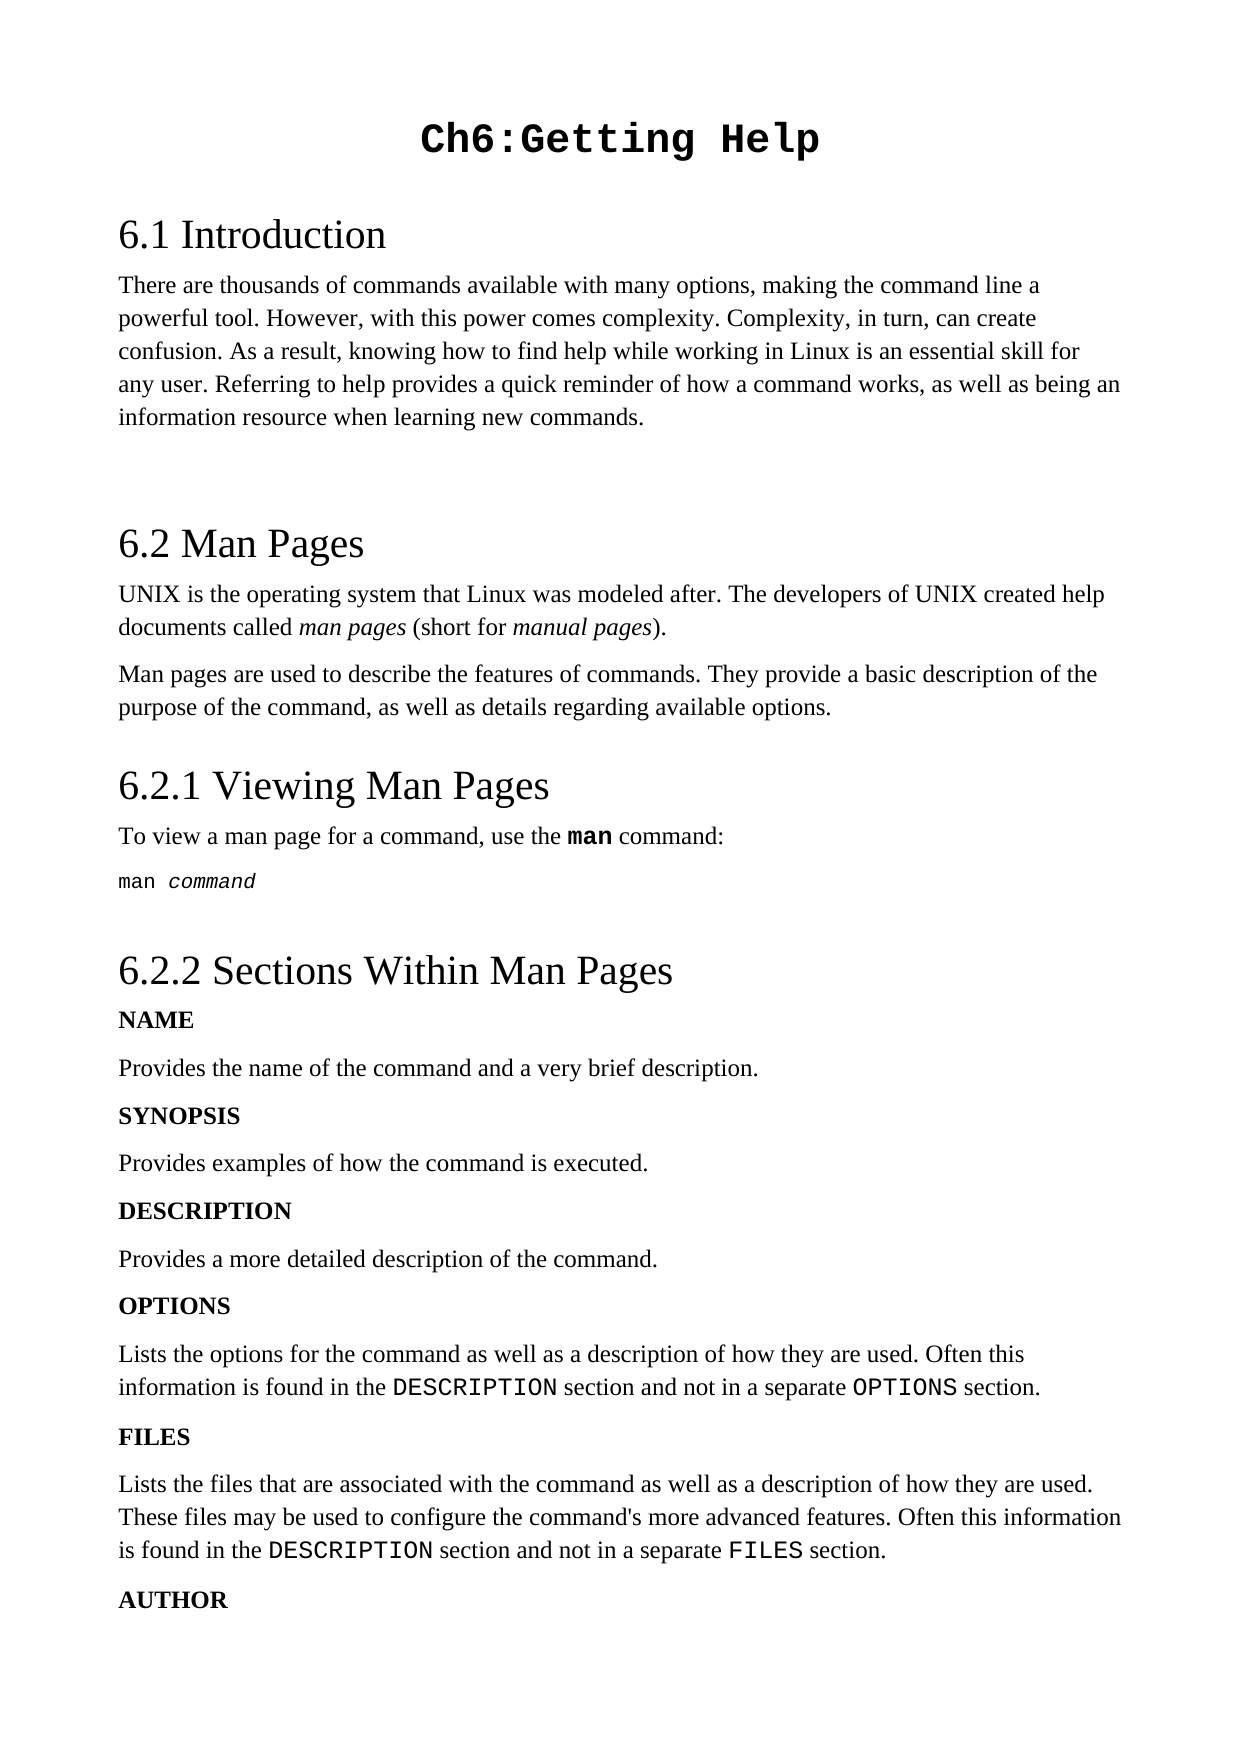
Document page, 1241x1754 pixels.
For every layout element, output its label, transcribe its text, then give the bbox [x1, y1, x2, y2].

text To view a man page for a command, use the man command: [118, 821, 1122, 852]
text man command [118, 871, 1122, 895]
text Provides examples of how the command is executed. [118, 1148, 1122, 1177]
text Man pages are used to describe the features of commands. They provide a basic description of the purpose of the command, as well as details regarding available options. [118, 659, 1122, 721]
text Lists the options for the command as well as a description of how they are used. Often this information is found in the DESCRIPTION section and not in a separate OPTIONS section. [118, 1339, 1122, 1403]
text OPTIONS [118, 1291, 1122, 1320]
text Provides the name of the command and a very brief description. [118, 1053, 1122, 1082]
subtitle 6.2.1 Viewing Man Pages [118, 761, 1122, 809]
text UNIX is the operating system that Linux was modeled after. The developers of UNIX created help documents called man pages (short for manual pages). [118, 579, 1122, 641]
text Ch6:Getting Help [118, 118, 1122, 165]
text AUTHOR [118, 1586, 1122, 1614]
text NAME [118, 1006, 1122, 1034]
text Provides a more detailed description of the command. [118, 1244, 1122, 1272]
text Lists the files that are associated with the command as well as a description of how they are used. These files may be used to configure the command's more advanced features. Often this information is found in the DESCRIPTION section and not in a separate FILES section. [118, 1469, 1122, 1566]
subtitle 6.2 Man Pages [118, 518, 1122, 566]
text FILES [118, 1422, 1122, 1451]
text DESCRIPTION [118, 1196, 1122, 1225]
text SYNOPSIS [118, 1101, 1122, 1129]
subtitle 6.1 Introduction [118, 210, 1122, 258]
subtitle 6.2.2 Sections Within Man Pages [118, 945, 1122, 993]
text There are thousands of commands available with many options, making the command line a powerful tool. However, with this power comes complexity. Complexity, in turn, can create confusion. As a result, knowing how to find help while working in Linux is an essential skill for any user. Referring to help provides a quick reminder of how a command works, as well as being an information resource when learning new commands. [118, 270, 1122, 431]
